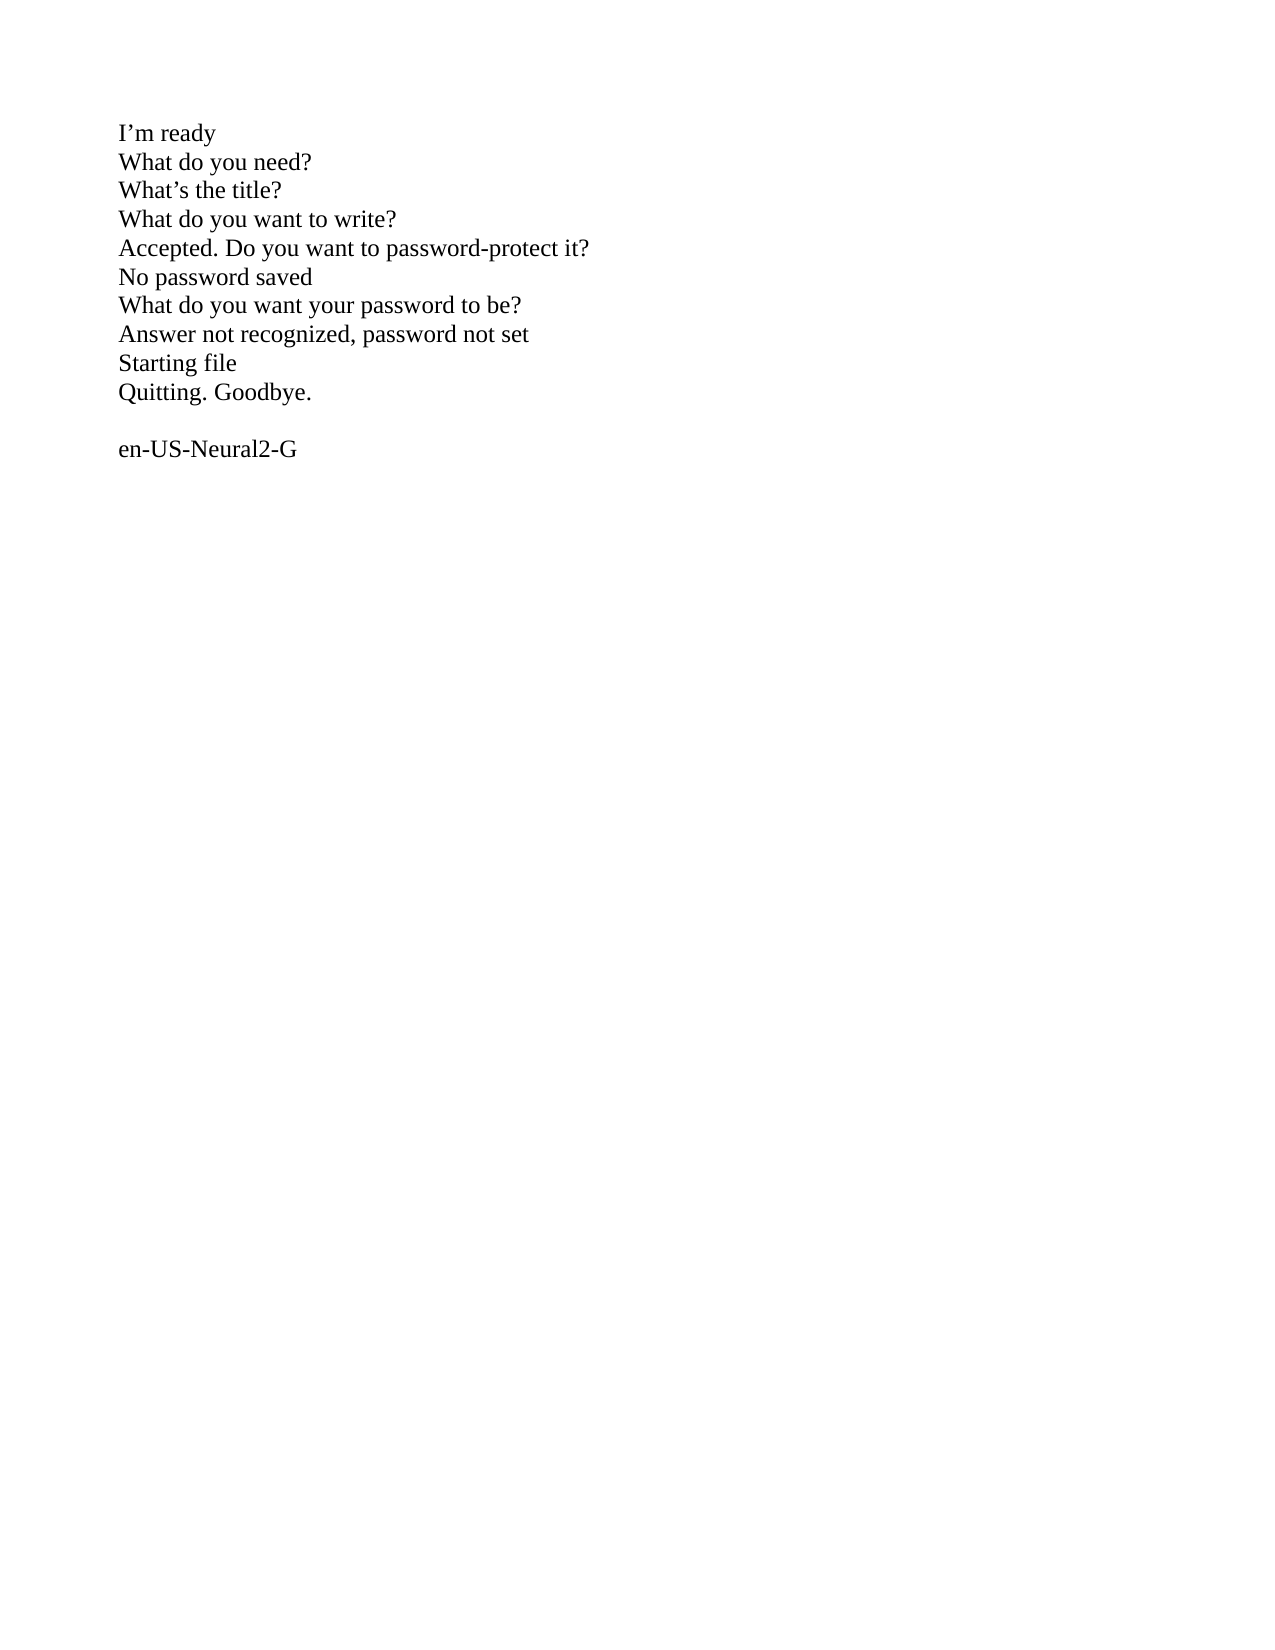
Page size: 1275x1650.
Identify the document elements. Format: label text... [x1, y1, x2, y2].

text en-US-Neural2-G [118, 434, 1157, 463]
text Answer not recognized, password not set [118, 319, 1157, 348]
text What do you want to write? [118, 204, 1157, 233]
text Starting file [118, 348, 1157, 377]
text I’m ready [118, 118, 1157, 147]
text What do you want your password to be? [118, 291, 1157, 319]
text What’s the title? [118, 176, 1157, 204]
text Quitting. Goodbye. [118, 377, 1157, 406]
text What do you need? [118, 147, 1157, 176]
text No password saved [118, 262, 1157, 291]
text Accepted. Do you want to password-protect it? [118, 233, 1157, 262]
